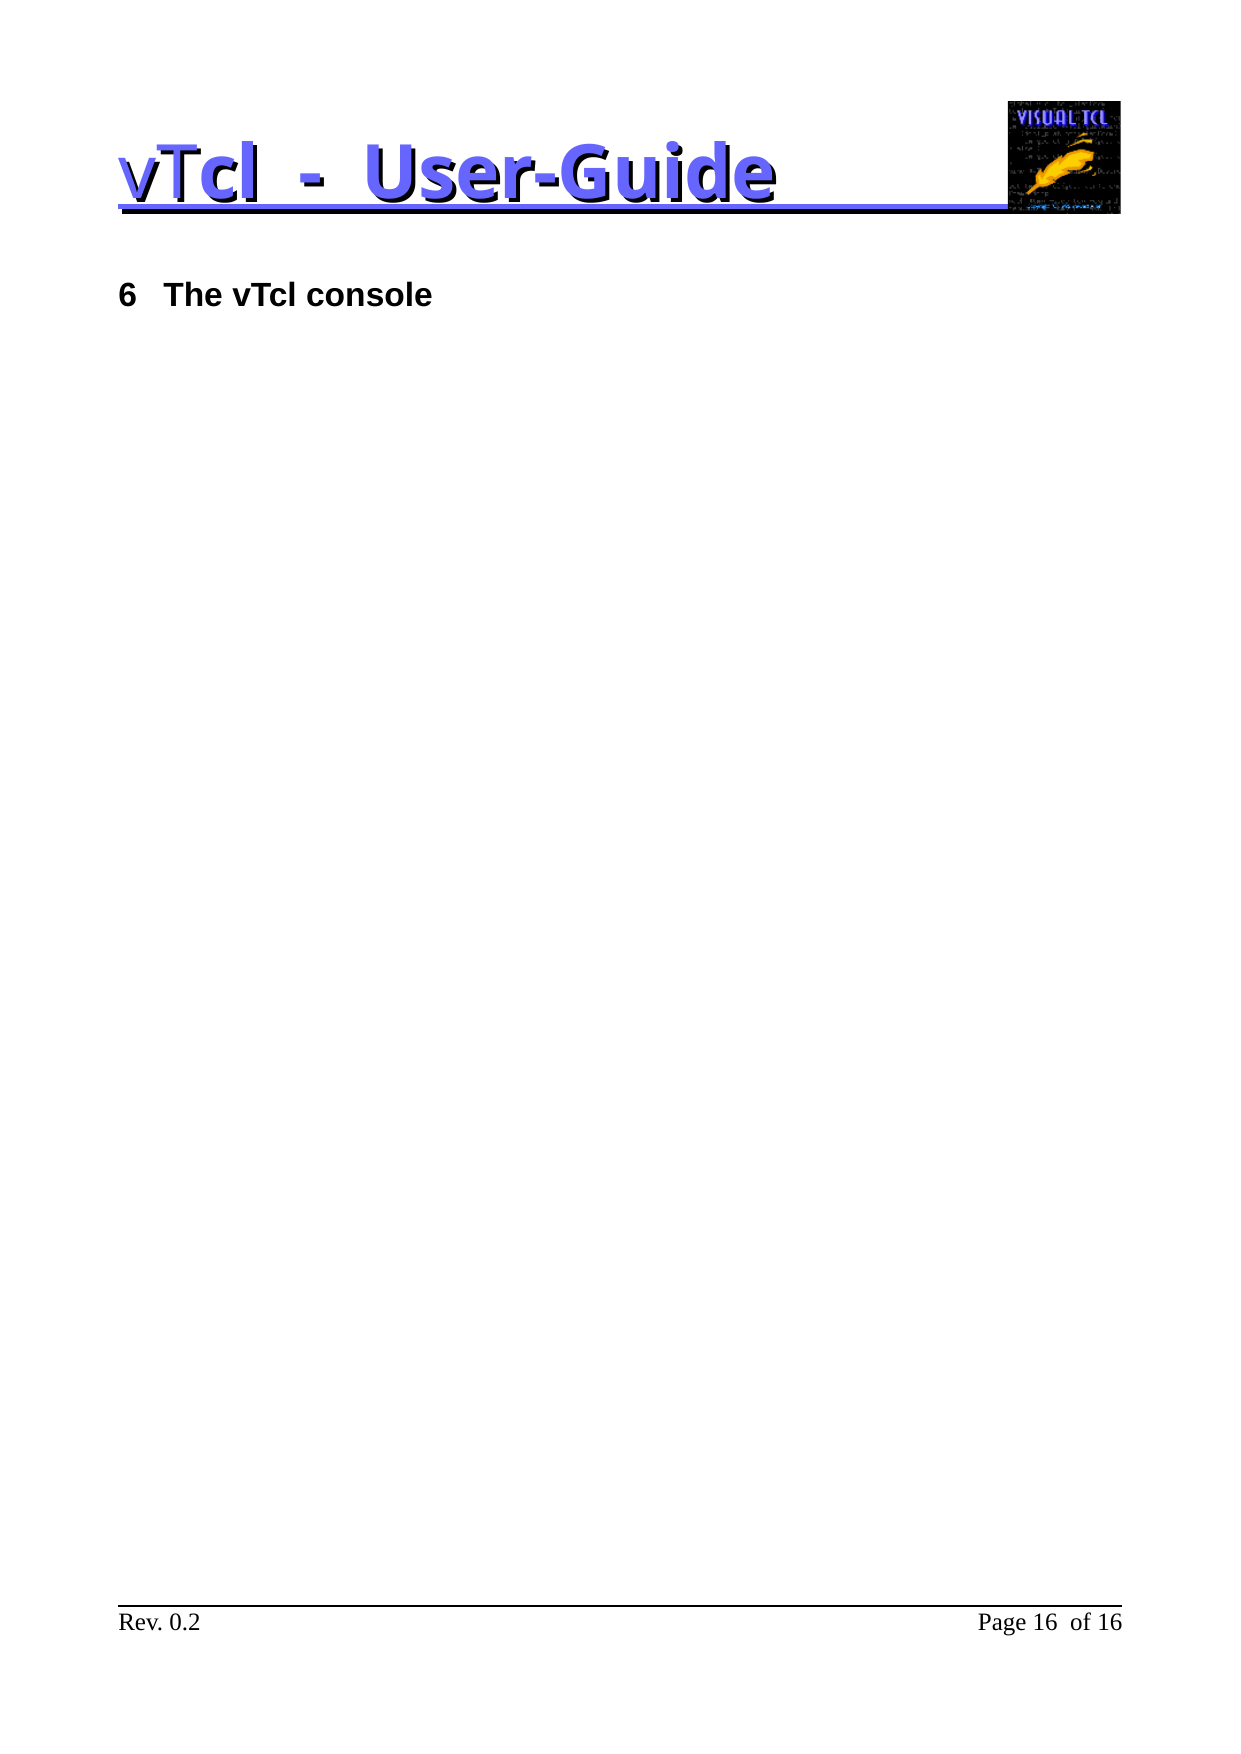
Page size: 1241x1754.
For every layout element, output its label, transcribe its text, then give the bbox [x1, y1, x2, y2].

picture [1007, 101, 1121, 214]
subtitle The vTcl console [118, 275, 1122, 313]
